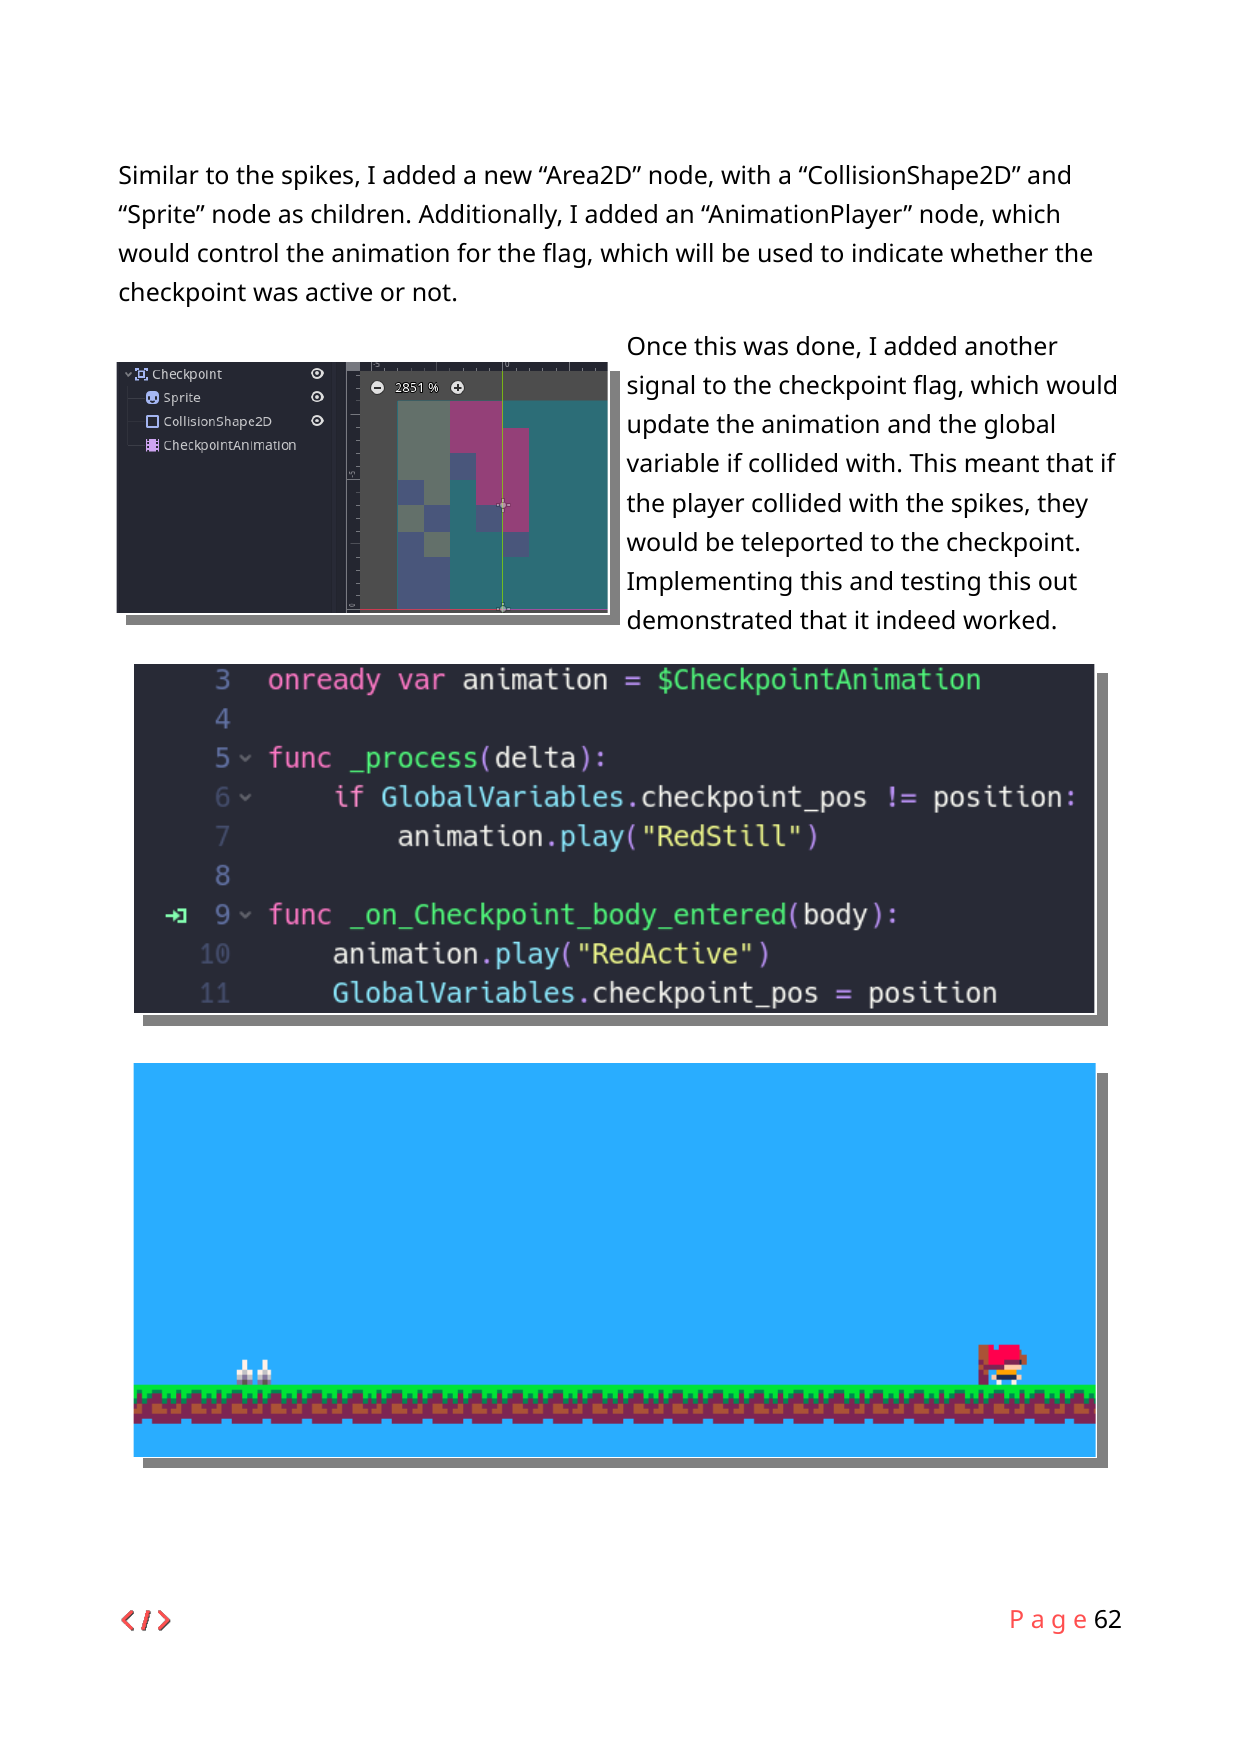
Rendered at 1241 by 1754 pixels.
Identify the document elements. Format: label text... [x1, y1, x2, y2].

picture [208, 141, 1068, 195]
text Once this was done, I added another signal to the checkpoint flag, which would update the animation and the global variable if collided with. This meant that if the player collided with the spikes, they would be teleported to the checkpoint. Implementing this and testing this out demonstrated that it indeed worked. [118, 407, 1122, 676]
picture [140, 462, 610, 693]
picture [181, 1123, 1098, 1498]
picture [116, 1591, 175, 1649]
picture [181, 739, 1098, 1055]
text Similar to the spikes, I added a new “Area2D” node, with a “CollisionShape2D” and “Sprite” node as children. Additionally, I added an “AnimationPlayer” node, which would control the animation for the flag, which will be used to indicate whether the checkpoint was active or not. [118, 118, 1122, 387]
